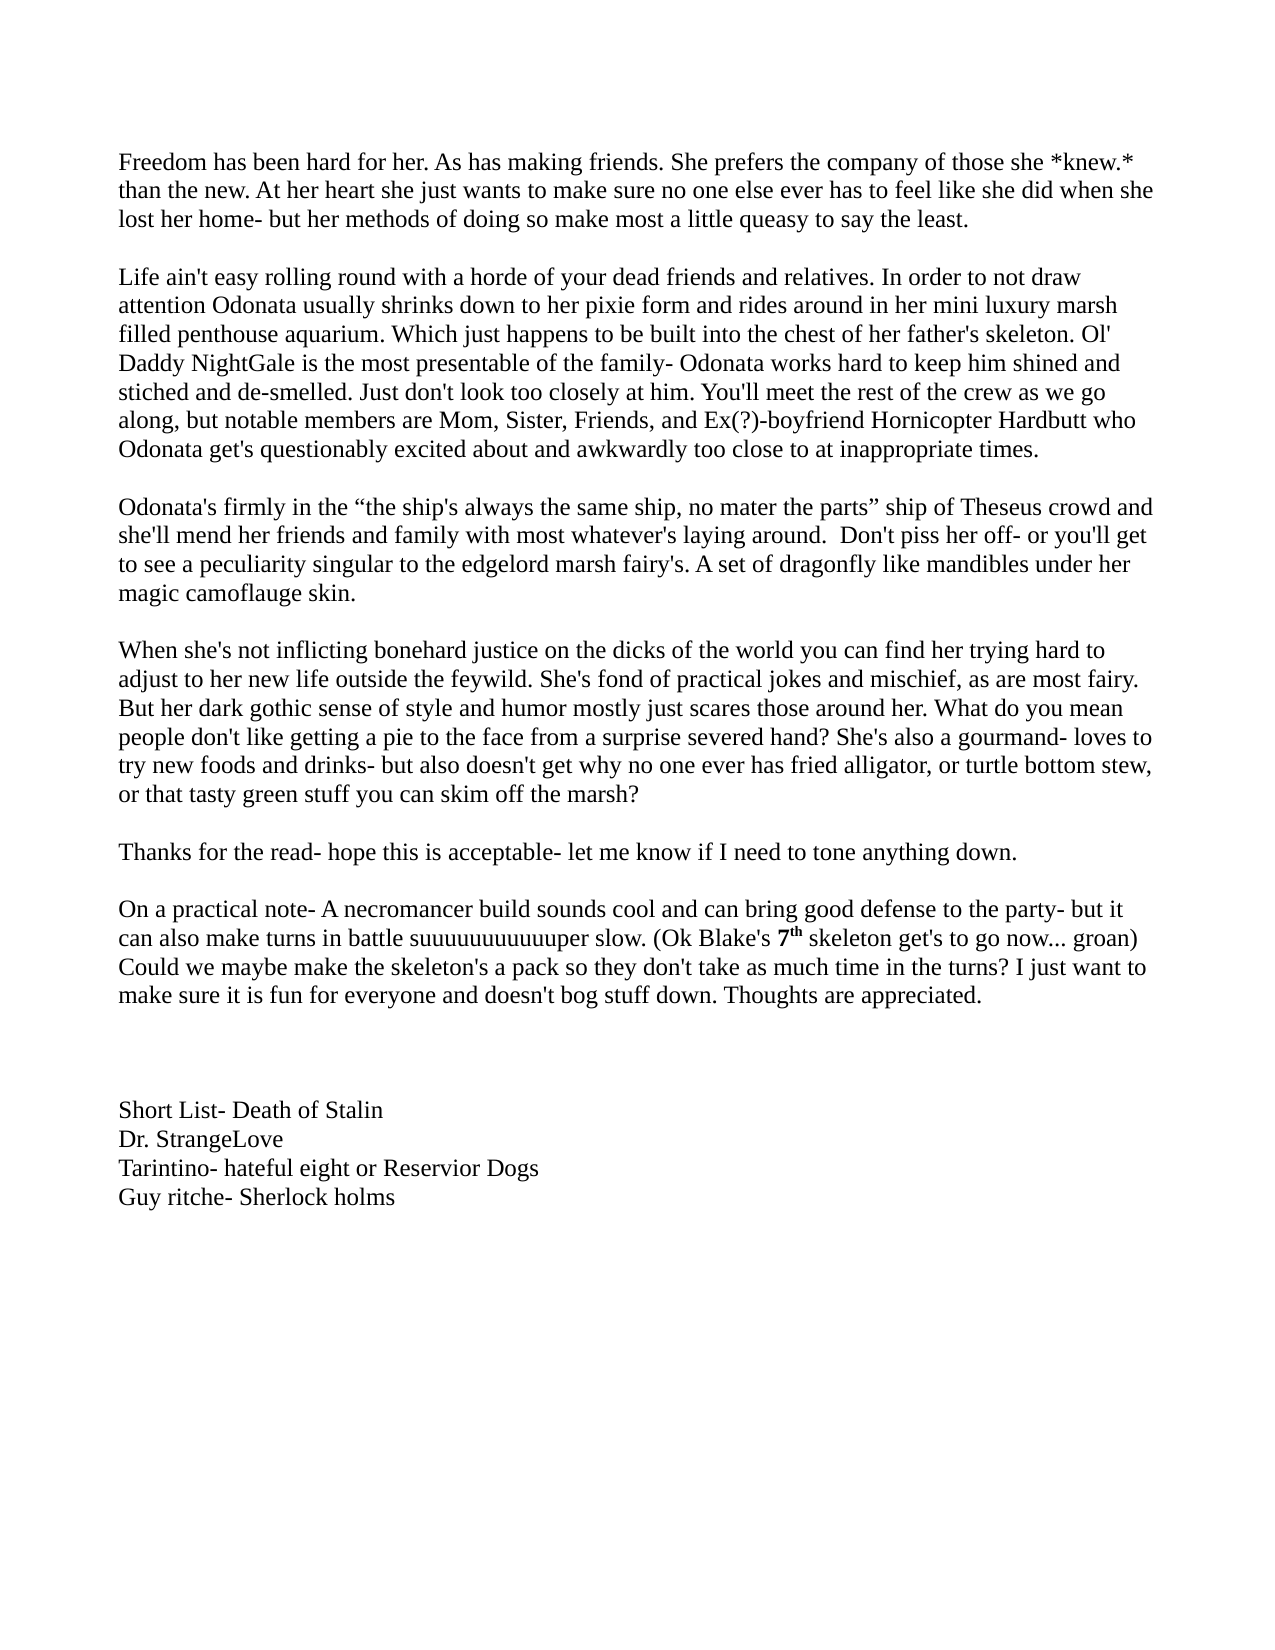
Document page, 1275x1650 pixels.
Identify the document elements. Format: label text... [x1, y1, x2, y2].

text Tarintino- hateful eight or Reservior Dogs Guy ritche- Sherlock holms [118, 1153, 1157, 1211]
text Freedom has been hard for her. As has making friends. She prefers the company of those she *knew.* than the new. At her heart she just wants to make sure no one else ever has to feel like she did when she lost her home- but her methods of doing so make most a little queasy to say the least. Life ain't easy rolling round with a horde of your dead friends and relatives. In order to not draw attention Odonata usually shrinks down to her pixie form and rides around in her mini luxury marsh filled penthouse aquarium. Which just happens to be built into the chest of her father's skeleton. Ol' Daddy NightGale is the most presentable of the family- Odonata works hard to keep him shined and stiched and de-smelled. Just don't look too closely at him. You'll meet the rest of the crew as we go along, but notable members are Mom, Sister, Friends, and Ex(?)-boyfriend Hornicopter Hardbutt who Odonata get's questionably excited about and awkwardly too close to at inappropriate times. Odonata's firmly in the “the ship's always the same ship, no mater the parts” ship of Theseus crowd and she'll mend her friends and family with most whatever's laying around. Don't piss her off- or you'll get to see a peculiarity singular to the edgelord marsh fairy's. A set of dragonfly like mandibles under her magic camoflauge skin. When she's not inflicting bonehard justice on the dicks of the world you can find her trying hard to adjust to her new life outside the feywild. She's fond of practical jokes and mischief, as are most fairy. But her dark gothic sense of style and humor mostly just scares those around her. What do you mean people don't like getting a pie to the face from a surprise severed hand? She's also a gourmand- loves to try new foods and drinks- but also doesn't get why no one ever has fried alligator, or turtle bottom stew, or that tasty green stuff you can skim off the marsh? Thanks for the read- hope this is acceptable- let me know if I need to tone anything down. On a practical note- A necromancer build sounds cool and can bring good defense to the party- but it can also make turns in battle suuuuuuuuuuuper slow. (Ok Blake's 7th skeleton get's to go now... groan) Could we maybe make the skeleton's a pack so they don't take as much time in the turns? I just want to make sure it is fun for everyone and doesn't bog stuff down. Thoughts are appreciated. Short List- Death of Stalin Dr. StrangeLove [118, 118, 1157, 1153]
